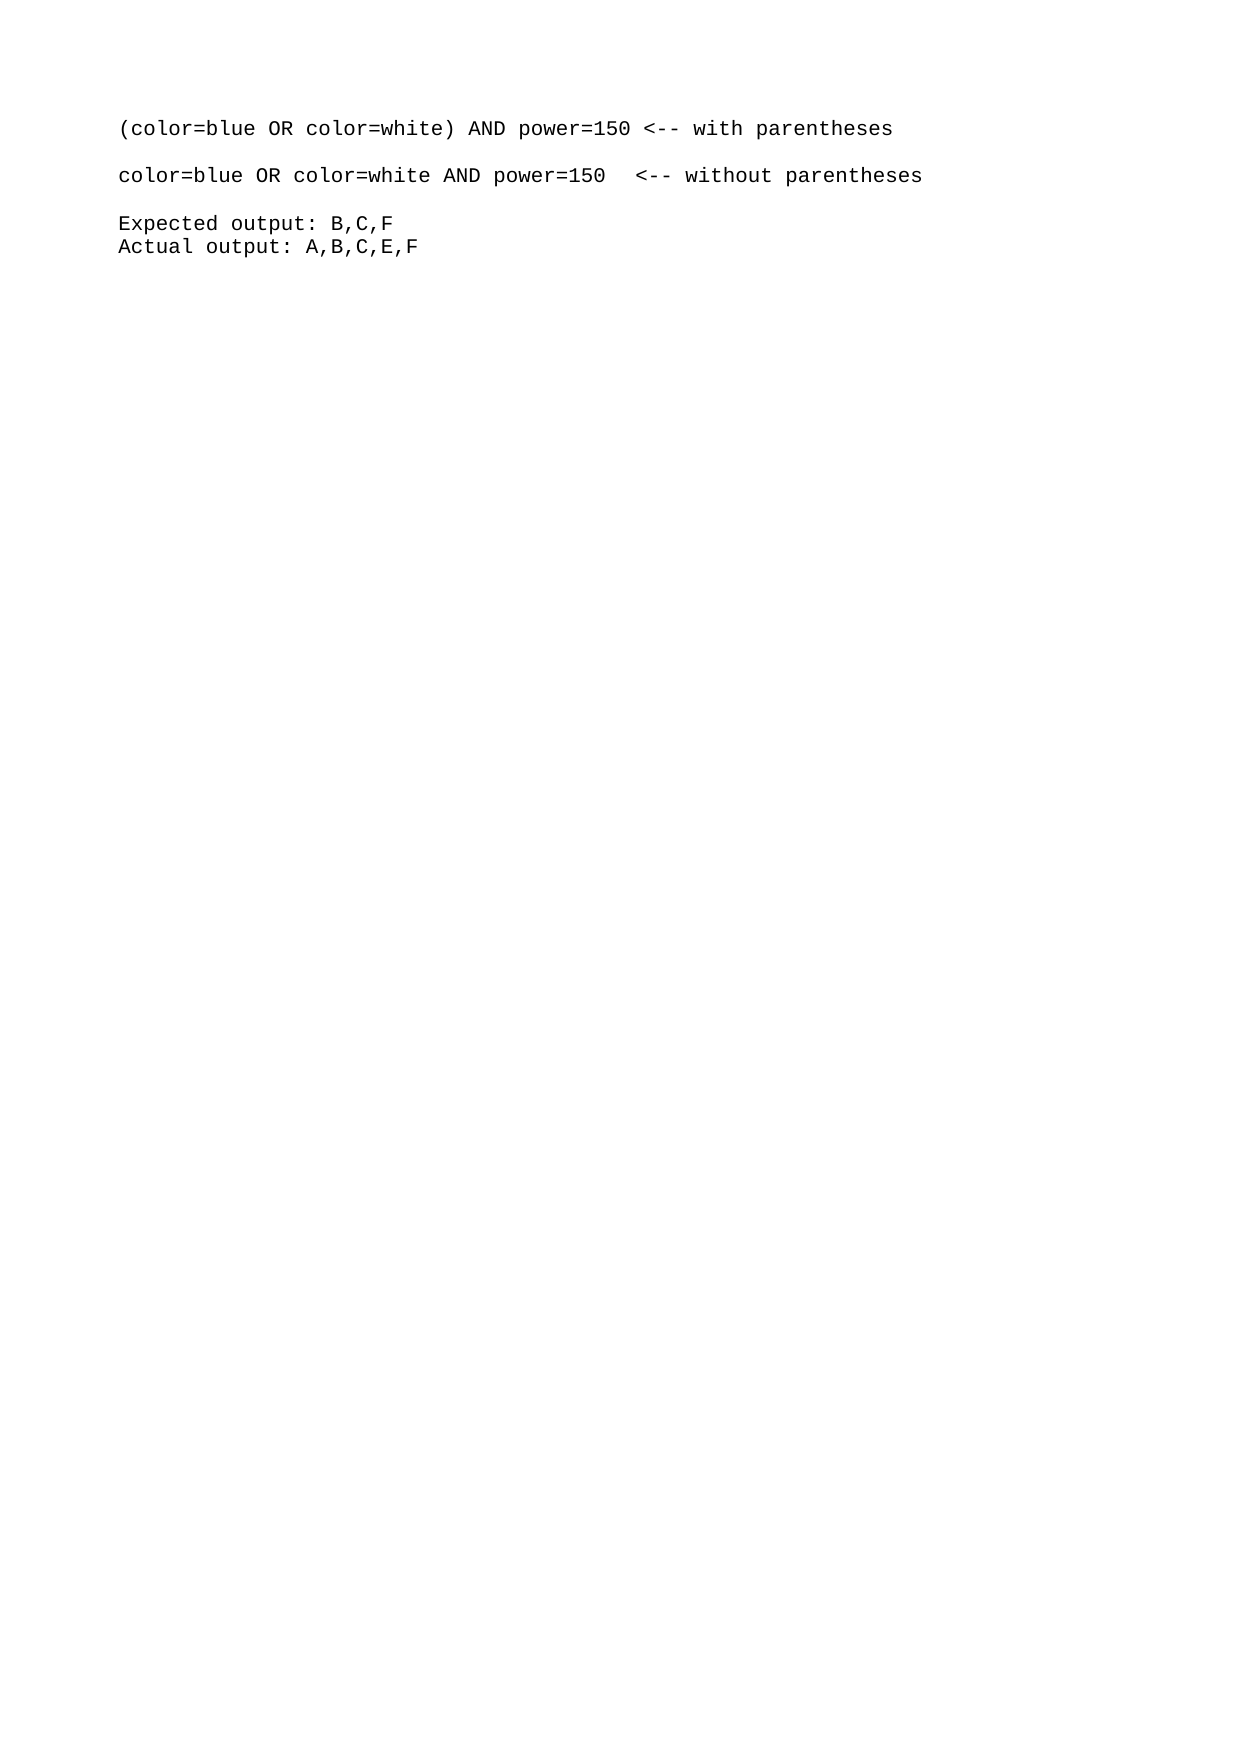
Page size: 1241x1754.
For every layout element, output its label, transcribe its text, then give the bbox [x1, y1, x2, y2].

text color=blue OR color=white AND power=150 <-- without parentheses [118, 165, 1122, 189]
text (color=blue OR color=white) AND power=150 <-- with parentheses [118, 118, 1122, 142]
text Expected output: B,C,F [118, 213, 1122, 236]
text Actual output: A,B,C,E,F [118, 236, 1122, 260]
